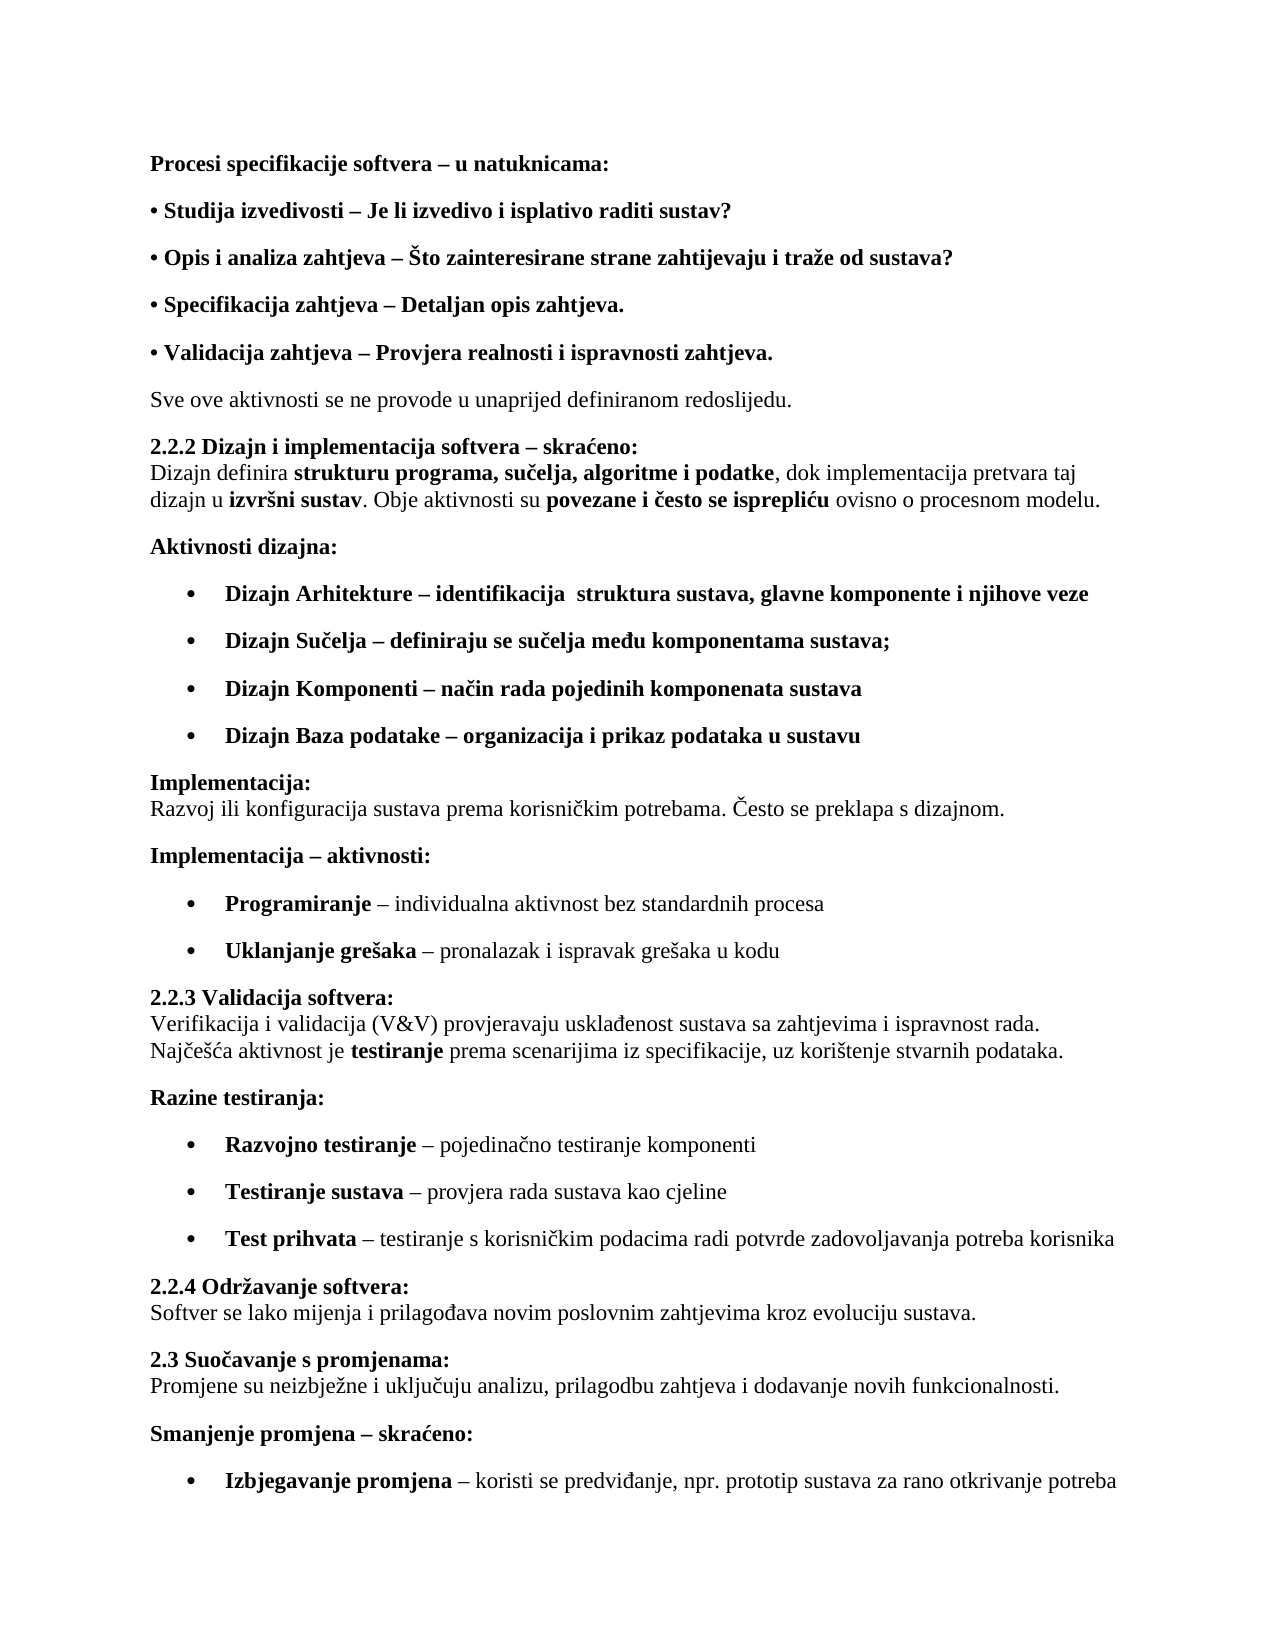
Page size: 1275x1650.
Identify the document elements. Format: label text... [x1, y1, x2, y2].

text • Opis i analiza zahtjeva – Što zainteresirane strane zahtijevaju i traže od sustava? [150, 244, 1125, 271]
text Aktivnosti dizajna: [150, 533, 1125, 559]
text Razine testiranja: [150, 1084, 1125, 1110]
list Test prihvata – testiranje s korisničkim podacima radi potvrde zadovoljavanja potreba korisnika [187, 1226, 1125, 1252]
list Dizajn Baza podatake – organizacija i prikaz podataka u sustavu [187, 722, 1125, 748]
text 2.2.3 Validacija softvera: Verifikacija i validacija (V&V) provjeravaju usklađenost sustava sa zahtjevima i ispravnost rada. Najčešća aktivnost je testiranje prema scenarijima iz specifikacije, uz korištenje stvarnih podataka. [150, 984, 1125, 1063]
list Testiranje sustava – provjera rada sustava kao cjeline [187, 1178, 1125, 1205]
list Dizajn Komponenti – način rada pojedinih komponenata sustava [187, 674, 1125, 701]
text • Specifikacija zahtjeva – Detaljan opis zahtjeva. [150, 292, 1125, 318]
text Smanjenje promjena – skraćeno: [150, 1420, 1125, 1446]
list Razvojno testiranje – pojedinačno testiranje komponenti [187, 1131, 1125, 1157]
text 2.2.2 Dizajn i implementacija softvera – skraćeno: Dizajn definira strukturu programa, sučelja, algoritme i podatke, dok implementacija pretvara taj dizajn u izvršni sustav. Obje aktivnosti su povezane i često se isprepliću ovisno o procesnom modelu. [150, 433, 1125, 512]
text 2.3 Suočavanje s promjenama: Promjene su neizbježne i uključuju analizu, prilagodbu zahtjeva i dodavanje novih funkcionalnosti. [150, 1346, 1125, 1399]
text • Studija izvedivosti – Je li izvedivo i isplativo raditi sustav? [150, 197, 1125, 223]
text Implementacija: Razvoj ili konfiguracija sustava prema korisničkim potrebama. Često se preklapa s dizajnom. [150, 769, 1125, 822]
list Dizajn Sučelja – definiraju se sučelja među komponentama sustava; [187, 627, 1125, 654]
text • Validacija zahtjeva – Provjera realnosti i ispravnosti zahtjeva. [150, 339, 1125, 365]
list Programiranje – individualna aktivnost bez standardnih procesa [187, 890, 1125, 916]
list Izbjegavanje promjena – koristi se predviđanje, npr. prototip sustava za rano otkrivanje potreba [187, 1467, 1125, 1493]
text Sve ove aktivnosti se ne provode u unaprijed definiranom redoslijedu. [150, 386, 1125, 412]
list Uklanjanje grešaka – pronalazak i ispravak grešaka u kodu [187, 937, 1125, 963]
text Procesi specifikacije softvera – u natuknicama: [150, 150, 1125, 176]
list Dizajn Arhitekture – identifikacija struktura sustava, glavne komponente i njihove veze [187, 580, 1125, 607]
text 2.2.4 Održavanje softvera: Softver se lako mijenja i prilagođava novim poslovnim zahtjevima kroz evoluciju sustava. [150, 1273, 1125, 1325]
text Implementacija – aktivnosti: [150, 842, 1125, 869]
